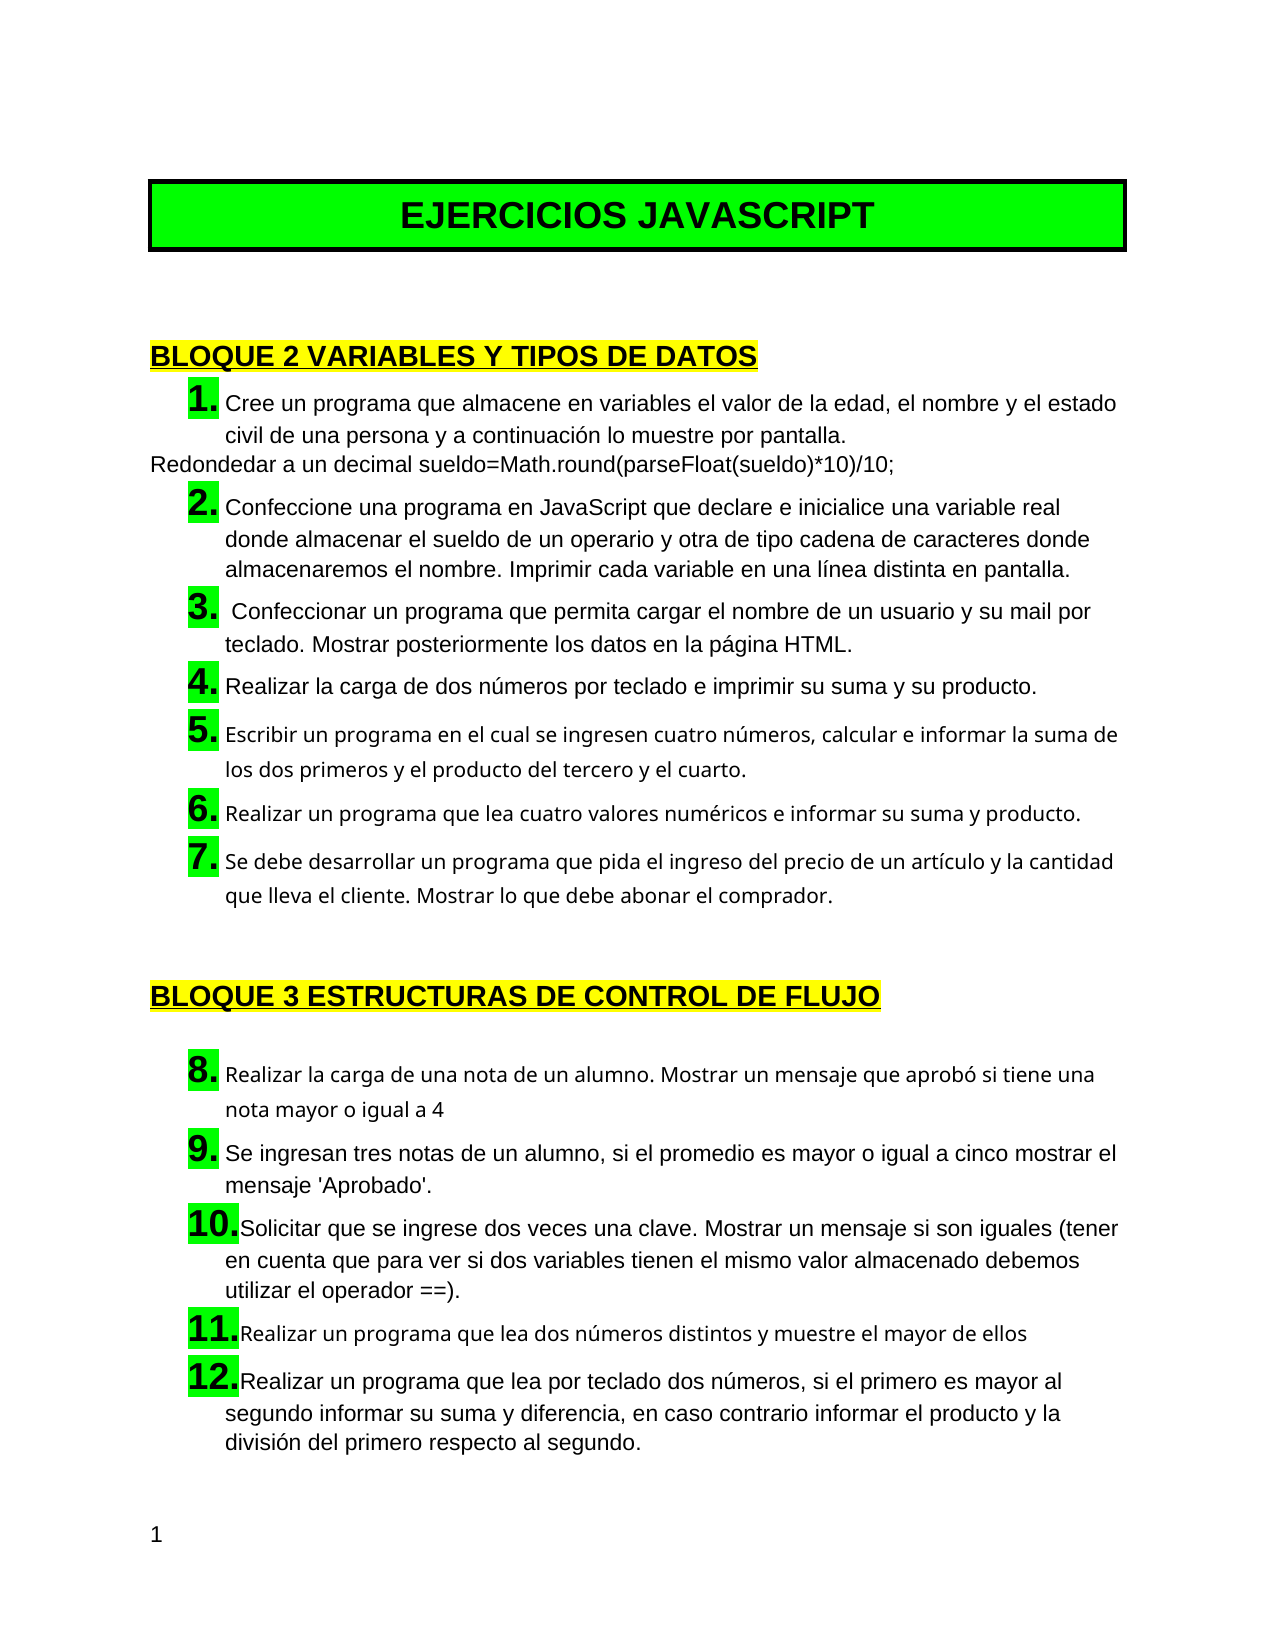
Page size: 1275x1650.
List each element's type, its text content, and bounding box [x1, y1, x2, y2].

list Realizar un programa que lea cuatro valores numéricos e informar su suma y producto. [187, 787, 1125, 829]
list Solicitar que se ingrese dos veces una clave. Mostrar un mensaje si son iguales (tener en cuenta que para ver si dos variables tienen el mismo valor almacenado debemos utilizar el operador ==). [187, 1203, 1125, 1303]
list Realizar un programa que lea dos números distintos y muestre el mayor de ellos [239, 1307, 1125, 1349]
list Realizar la carga de dos números por teclado e imprimir su suma y su producto. [219, 661, 1125, 703]
text BLOQUE 3 ESTRUCTURAS DE CONTROL DE FLUJO [150, 979, 1125, 1012]
list Cree un programa que almacene en variables el valor de la edad, el nombre y el estado civil de una persona y a continuación lo muestre por pantalla. [187, 377, 1125, 448]
table_header EJERCICIOS JAVASCRIPT [152, 184, 1123, 247]
list Se debe desarrollar un programa que pida el ingreso del precio de un artículo y la cantidad que lleva el cliente. Mostrar lo que debe abonar el comprador. [187, 836, 1125, 910]
list Escribir un programa en el cual se ingresen cuatro números, calcular e informar la suma de los dos primeros y el producto del tercero y el cuarto. [187, 709, 1125, 783]
list Confeccionar un programa que permita cargar el nombre de un usuario y su mail por teclado. Mostrar posteriormente los datos en la página HTML. [187, 586, 1125, 657]
text Redondedar a un decimal sueldo=Math.round(parseFloat(sueldo)*10)/10; [150, 452, 1125, 478]
list Realizar un programa que lea por teclado dos números, si el primero es mayor al segundo informar su suma y diferencia, en caso contrario informar el producto y la división del primero respecto al segundo. [187, 1355, 1125, 1456]
list Realizar la carga de una nota de un alumno. Mostrar un mensaje que aprobó si tiene una nota mayor o igual a 4 [187, 1049, 1125, 1123]
list Se ingresan tres notas de un alumno, si el promedio es mayor o igual a cinco mostrar el mensaje 'Aprobado'. [187, 1128, 1125, 1199]
text BLOQUE 2 VARIABLES Y TIPOS DE DATOS [150, 339, 1125, 372]
list Confeccione una programa en JavaScript que declare e inicialice una variable real donde almacenar el sueldo de un operario y otra de tipo cadena de caracteres donde almacenaremos el nombre. Imprimir cada variable en una línea distinta en pantalla. [187, 481, 1125, 582]
